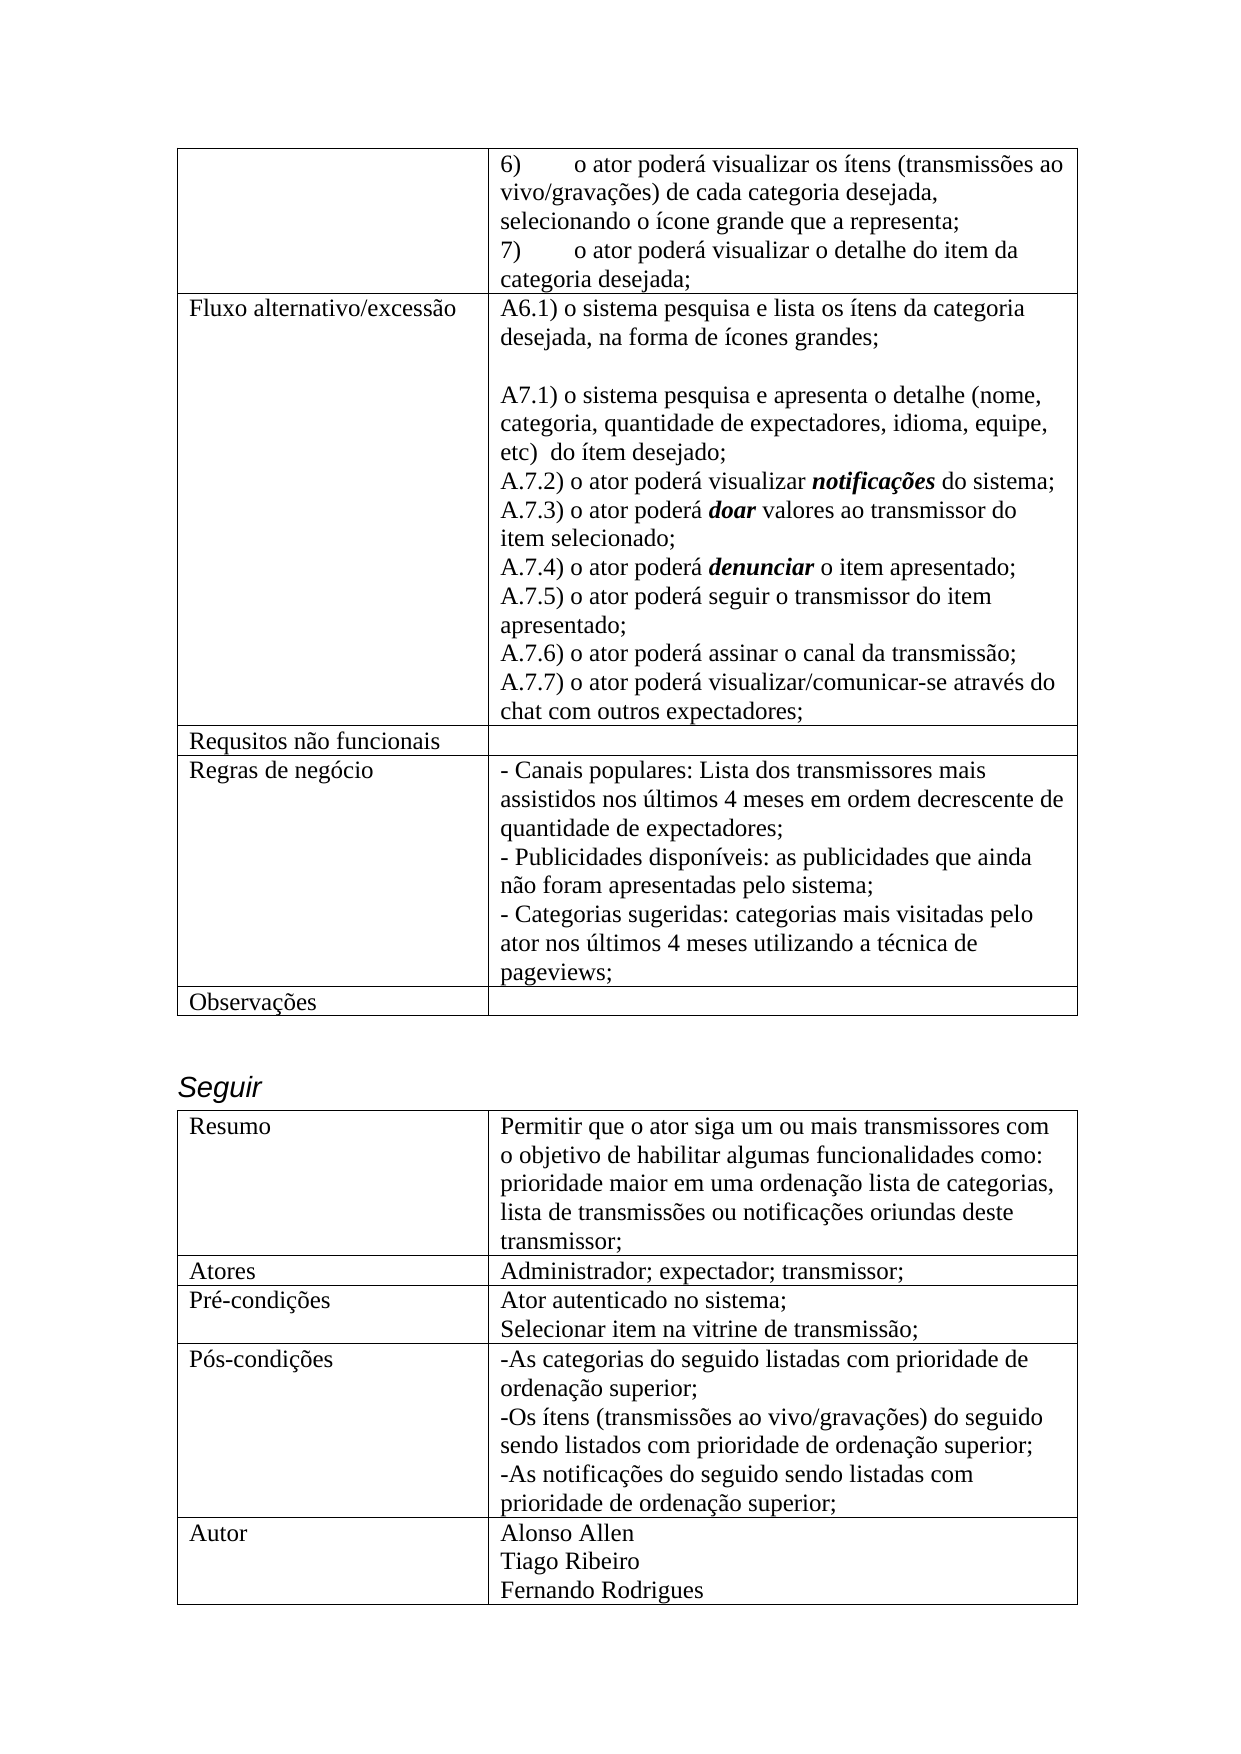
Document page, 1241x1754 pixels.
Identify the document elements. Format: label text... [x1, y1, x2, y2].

table_cell Regras de negócio [178, 756, 488, 986]
table_cell Atores [178, 1256, 488, 1284]
table_header Resumo [178, 1111, 488, 1255]
table_cell [489, 987, 1077, 1015]
table_cell Observações [178, 987, 488, 1015]
table_cell Ator autenticado no sistema; Selecionar item na vitrine de transmissão; [489, 1286, 1077, 1343]
table_cell Autor [178, 1518, 488, 1604]
table_cell Requsitos não funcionais [178, 726, 488, 754]
table_cell Fluxo alternativo/excessão [178, 294, 488, 725]
table_cell [178, 149, 488, 292]
table_cell A6.1) o sistema pesquisa e lista os ítens da categoria desejada, na forma de ícones grandes; A7.1) o sistema pesquisa e apresenta o detalhe (nome, categoria, quantidade de expectadores, idioma, equipe, etc) do ítem desejado; A.7.2) o ator poderá visualizar notificações do sistema; A.7.3) o ator poderá doar valores ao transmissor do item selecionado; A.7.4) o ator poderá denunciar o item apresentado; A.7.5) o ator poderá seguir o transmissor do item apresentado; A.7.6) o ator poderá assinar o canal da transmissão; A.7.7) o ator poderá visualizar/comunicar-se através do chat com outros expectadores; [489, 294, 1077, 725]
table_cell -As categorias do seguido listadas com prioridade de ordenação superior; -Os ítens (transmissões ao vivo/gravações) do seguido sendo listados com prioridade de ordenação superior; -As notificações do seguido sendo listadas com prioridade de ordenação superior; [489, 1344, 1077, 1517]
table_cell Pós-condições [178, 1344, 488, 1517]
table_cell o sistema apresenta a tela do caso de uso; o sistema busca os canais populares na base de dados do sistema e lista na seção Canais Populares; o sistema busca as publicidades disponíveis na base de dados do sistema e apresenta na seção Banner de Publicidade; o sistema pesquisa as categorias e lista no combo de Categorias; o sistema pesquisa as categorias para sugerir e lista as categorias sugeridas, na forma de ícones grandes, segundo algorítmo de sugestão baseado nas próprias ações do ator coletadas anteriormente; o ator poderá visualizar os ítens (transmissões ao vivo/gravações) de cada categoria desejada, selecionando o ícone grande que a representa; o ator poderá visualizar o detalhe do item da categoria desejada; [489, 149, 1077, 292]
table_cell - Canais populares: Lista dos transmissores mais assistidos nos últimos 4 meses em ordem decrescente de quantidade de expectadores; - Publicidades disponíveis: as publicidades que ainda não foram apresentadas pelo sistema; - Categorias sugeridas: categorias mais visitadas pelo ator nos últimos 4 meses utilizando a técnica de pageviews; [489, 756, 1077, 986]
table_cell Pré-condições [178, 1286, 488, 1343]
table_header Permitir que o ator siga um ou mais transmissores com o objetivo de habilitar algumas funcionalidades como: prioridade maior em uma ordenação lista de categorias, lista de transmissões ou notificações oriundas deste transmissor; [489, 1111, 1077, 1255]
table_cell Administrador; expectador; transmissor; [489, 1256, 1077, 1284]
table_cell [489, 726, 1077, 754]
table_cell Alonso Allen Tiago Ribeiro Fernando Rodrigues [489, 1518, 1077, 1604]
subtitle Seguir [177, 1070, 1063, 1104]
